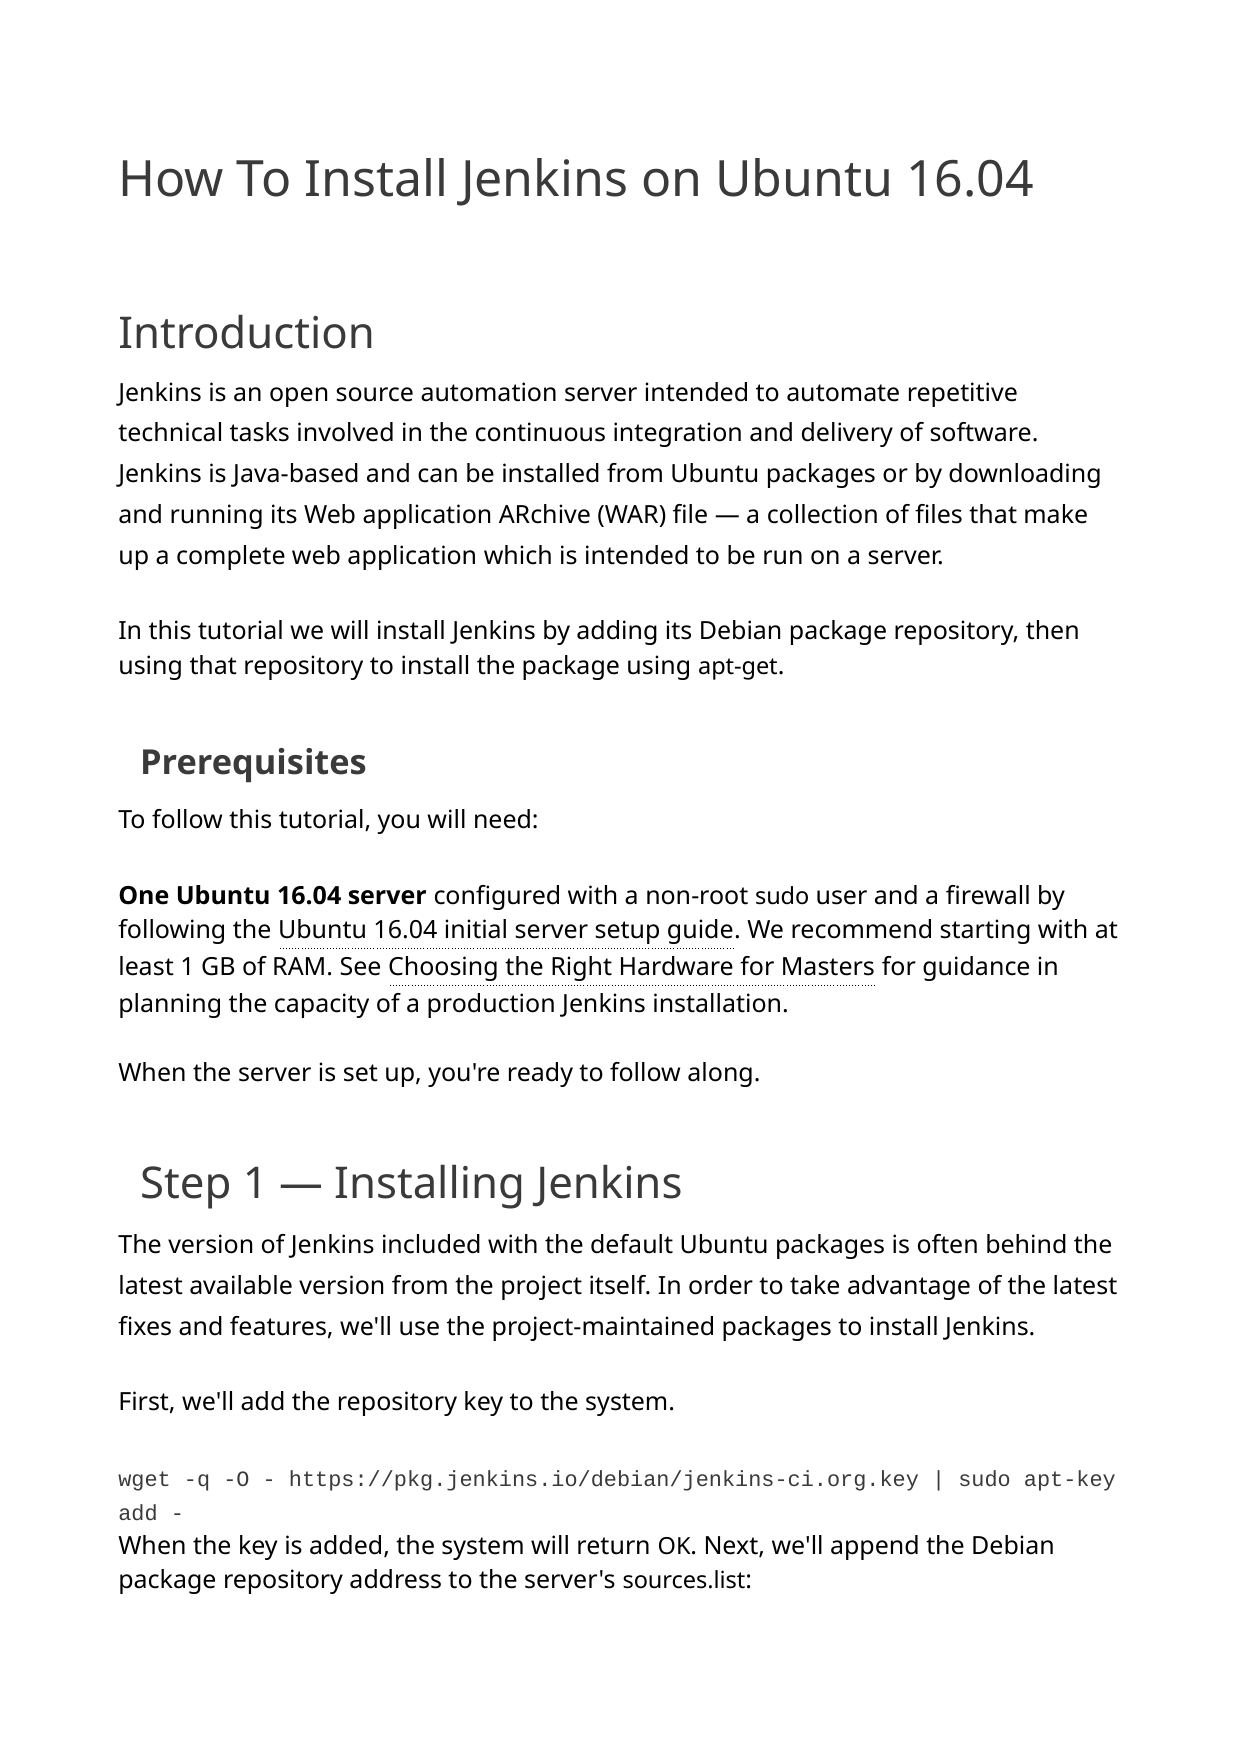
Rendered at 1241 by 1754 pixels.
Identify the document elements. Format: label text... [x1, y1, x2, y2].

subtitle How To Install Jenkins on Ubuntu 16.04 [118, 143, 1122, 211]
text The version of Jenkins included with the default Ubuntu packages is often behind the latest available version from the project itself. In order to take advantage of the latest fixes and features, we'll use the project-maintained packages to install Jenkins. [118, 1227, 1122, 1342]
text Jenkins is an open source automation server intended to automate repetitive technical tasks involved in the continuous integration and delivery of software. Jenkins is Java-based and can be installed from Ubuntu packages or by downloading and running its Web application ARchive (WAR) file — a collection of files that make up a complete web application which is intended to be run on a server. [118, 374, 1122, 572]
text First, we'll add the repository key to the system. [118, 1383, 1122, 1417]
text When the server is set up, you're ready to follow along. [118, 1054, 1122, 1088]
subtitle Step 1 — Installing Jenkins [140, 1151, 1100, 1211]
text In this tutorial we will install Jenkins by adding its Debian package repository, then using that repository to install the package using apt-get. [118, 613, 1122, 681]
text When the key is added, the system will return OK. Next, we'll append the Debian package repository address to the server's sources.list: [118, 1527, 1122, 1596]
subtitle Prerequisites [140, 738, 1100, 784]
text To follow this tutorial, you will need: [118, 802, 1122, 836]
text wget -q -O - https://pkg.jenkins.io/debian/jenkins-ci.org.key | sudo apt-key add - [118, 1459, 1122, 1527]
text One Ubuntu 16.04 server configured with a non-root sudo user and a firewall by following the Ubuntu 16.04 initial server setup guide. We recommend starting with at least 1 GB of RAM. See Choosing the Right Hardware for Masters for guidance in planning the capacity of a production Jenkins installation. [118, 877, 1122, 1020]
subtitle Introduction [118, 302, 1122, 362]
